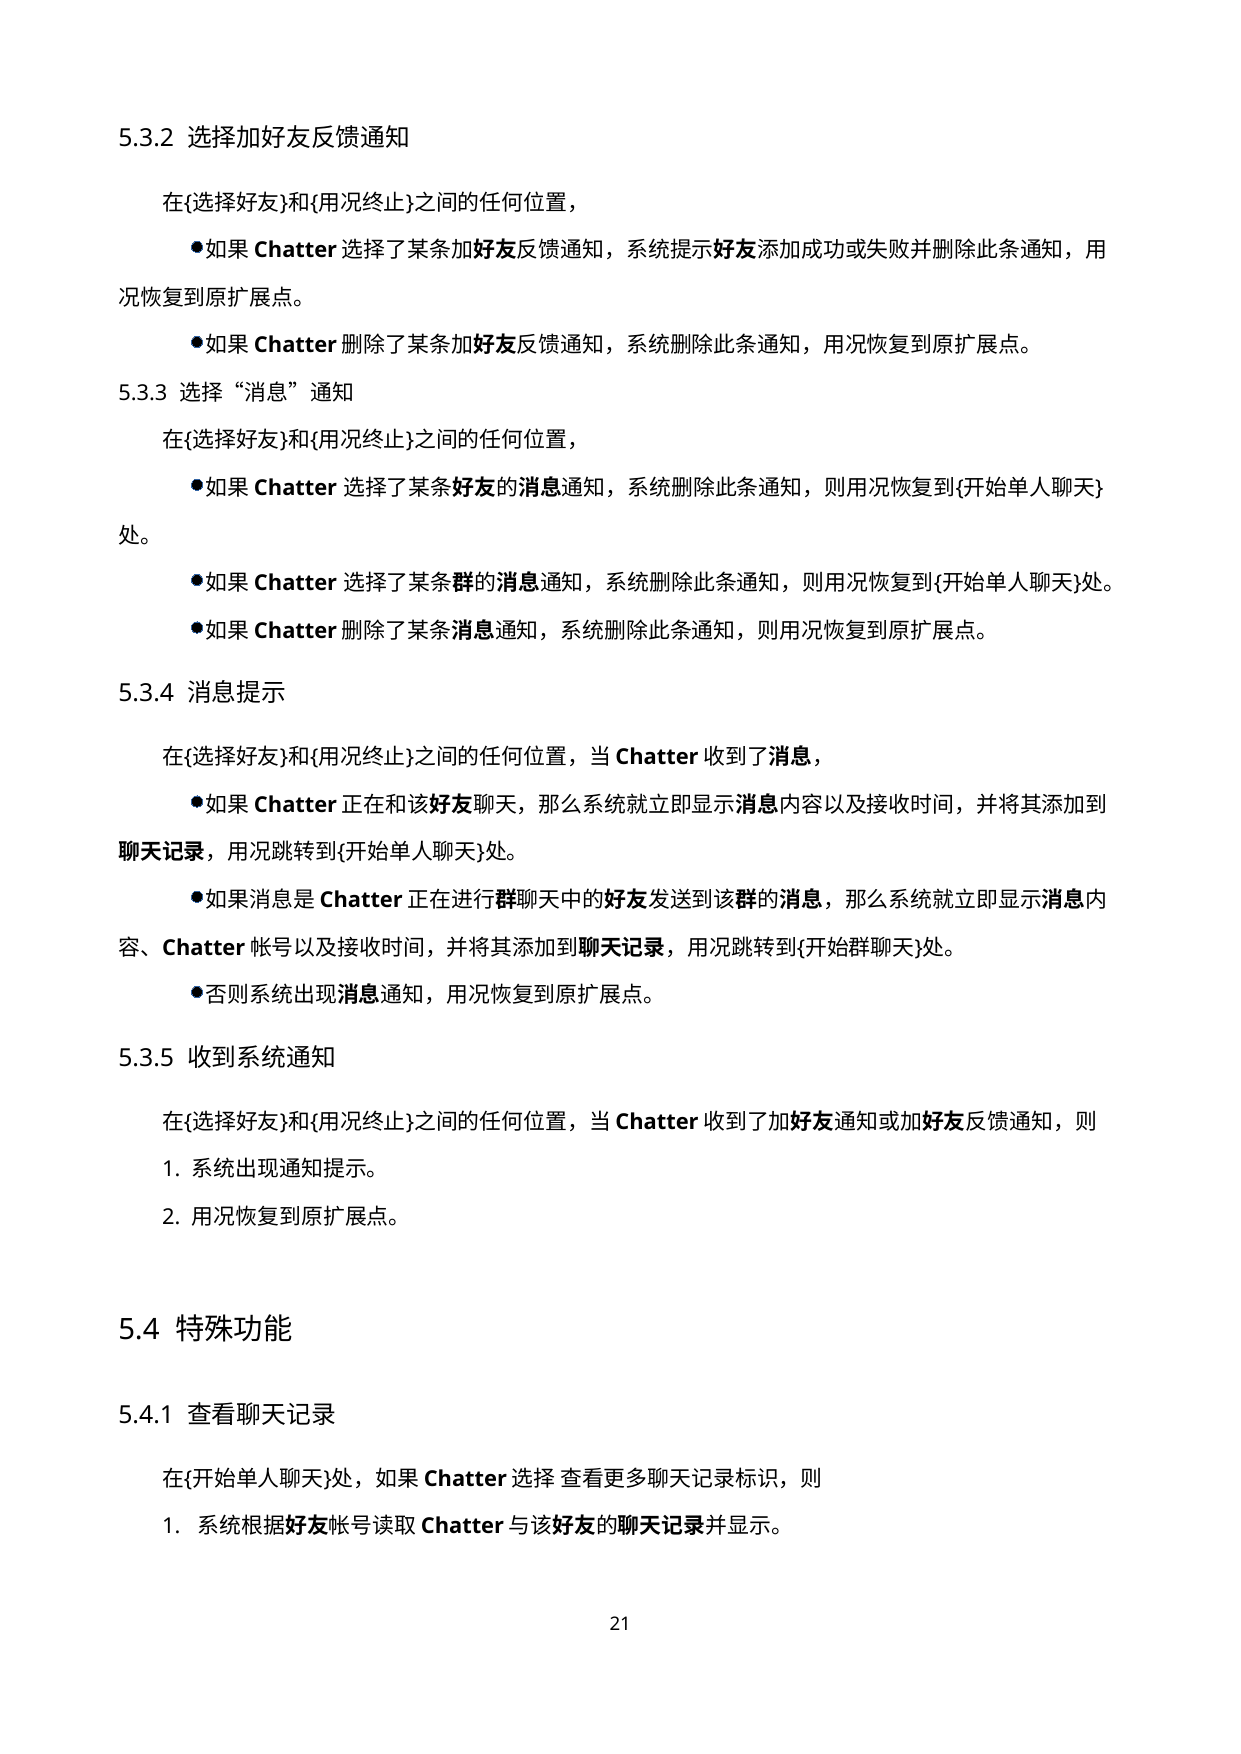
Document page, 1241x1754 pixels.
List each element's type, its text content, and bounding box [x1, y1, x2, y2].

text 在{选择好友}和{用况终止}之间的任何位置， [118, 184, 1122, 216]
text 2. 用况恢复到原扩展点。 [118, 1199, 1122, 1231]
text 在{选择好友}和{用况终止}之间的任何位置， [118, 422, 1122, 454]
text 1. 系统出现通知提示。 [118, 1151, 1122, 1183]
text 如果Chatter 选择了某条好友的消息通知，系统删除此条通知，则用况恢复到{开始单人聊天}处。 [118, 470, 1122, 549]
text 如果Chatter正在和该好友聊天，那么系统就立即显示消息内容以及接收时间，并将其添加到聊天记录，用况跳转到{开始单人聊天}处。 [118, 787, 1122, 866]
subtitle 5.3.2 选择加好友反馈通知 [118, 118, 1122, 154]
text 在{选择好友}和{用况终止}之间的任何位置，当Chatter收到了消息， [118, 739, 1122, 771]
subtitle 5.4.1 查看聊天记录 [118, 1394, 1122, 1431]
text 如果消息是Chatter正在进行群聊天中的好友发送到该群的消息，那么系统就立即显示消息内容、Chatter帐号以及接收时间，并将其添加到聊天记录，用况跳转到{开始群聊天}处。 [118, 882, 1122, 961]
text 在{选择好友}和{用况终止}之间的任何位置，当Chatter收到了加好友通知或加好友反馈通知，则 [118, 1104, 1122, 1135]
text 1. 系统根据好友帐号读取Chatter与该好友的聊天记录并显示。 [118, 1508, 1122, 1540]
text 如果Chatter选择了某条加好友反馈通知，系统提示好友添加成功或失败并删除此条通知，用况恢复到原扩展点。 [118, 232, 1122, 311]
text 5.3.3 选择“消息”通知 [118, 375, 1122, 407]
text 在{开始单人聊天}处，如果Chatter选择 查看更多聊天记录标识，则 [118, 1461, 1122, 1493]
subtitle 5.4 特殊功能 [118, 1306, 1122, 1348]
text 如果Chatter 选择了某条群的消息通知，系统删除此条通知，则用况恢复到{开始单人聊天}处。 [118, 565, 1122, 597]
text 如果Chatter删除了某条加好友反馈通知，系统删除此条通知，用况恢复到原扩展点。 [118, 327, 1122, 359]
subtitle 5.3.4 消息提示 [118, 673, 1122, 709]
text 如果Chatter删除了某条消息通知，系统删除此条通知，则用况恢复到原扩展点。 [118, 613, 1122, 644]
text 否则系统出现消息通知，用况恢复到原扩展点。 [118, 977, 1122, 1009]
subtitle 5.3.5 收到系统通知 [118, 1037, 1122, 1073]
